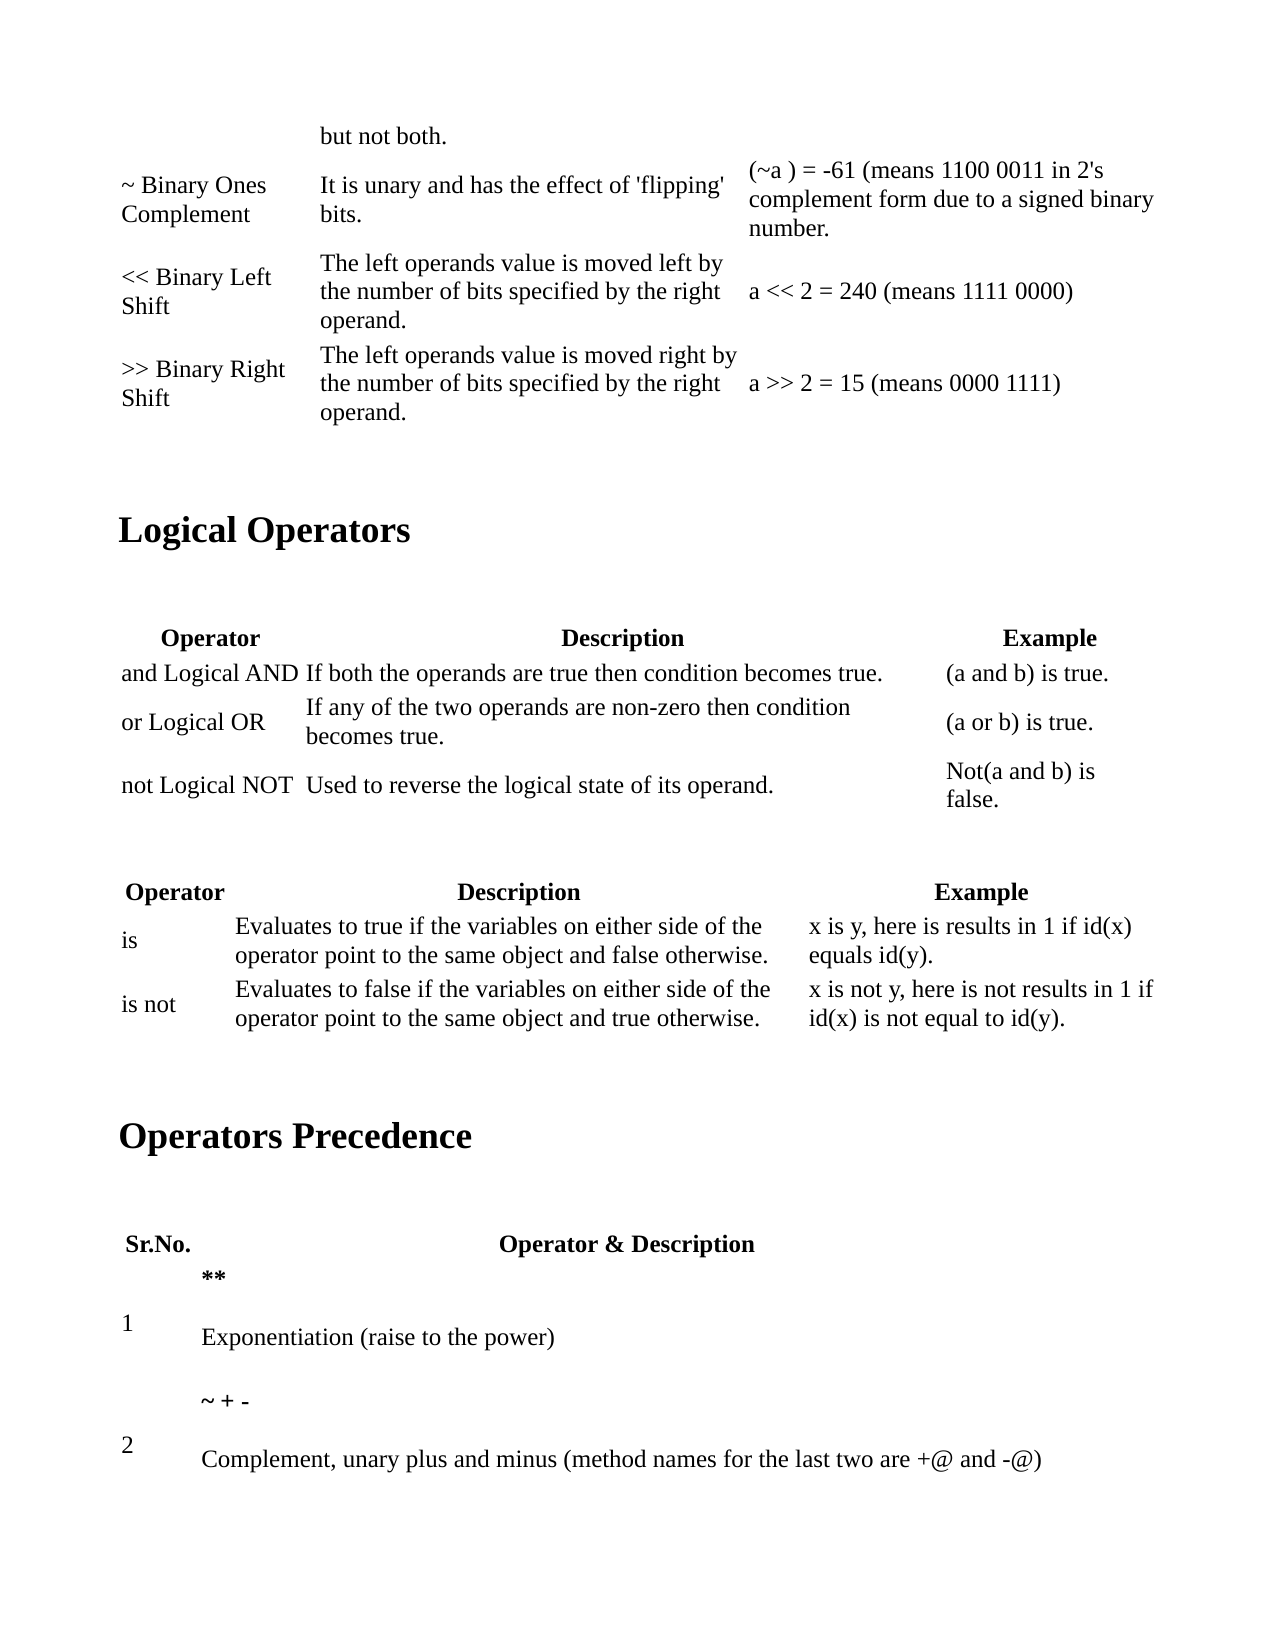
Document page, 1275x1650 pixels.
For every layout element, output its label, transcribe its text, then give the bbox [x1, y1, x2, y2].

table_header Example [806, 874, 1157, 908]
table_cell Used to reverse the logical state of its operand. [303, 753, 943, 816]
table_cell a >> 2 = 15 (means 0000 1111) [746, 337, 1157, 429]
table_cell ~ Binary Ones Complement [118, 153, 317, 245]
table_header Description [303, 620, 943, 655]
table_header Description [232, 874, 806, 908]
table_cell The left operands value is moved left by the number of bits specified by the right operand. [317, 245, 746, 337]
table_cell (a or b) is true. [943, 690, 1157, 753]
table_header Operator [118, 874, 232, 908]
table_cell 1 [118, 1261, 198, 1383]
table_cell 2 [118, 1383, 198, 1506]
table_header Sr.No. [118, 1226, 198, 1261]
subtitle Operators Precedence [118, 1113, 1157, 1156]
table_cell [746, 118, 1157, 153]
table_cell is not [118, 972, 232, 1035]
table_cell It is unary and has the effect of 'flipping' bits. [317, 153, 746, 245]
table_cell x is not y, here is not results in 1 if id(x) is not equal to id(y). [806, 972, 1157, 1035]
table_cell (~a ) = -61 (means 1100 0011 in 2's complement form due to a signed binary number. [746, 153, 1157, 245]
table_cell If any of the two operands are non-zero then condition becomes true. [303, 690, 943, 753]
table_cell << Binary Left Shift [118, 245, 317, 337]
table_cell x is y, here is results in 1 if id(x) equals id(y). [806, 908, 1157, 972]
table_cell is [118, 908, 232, 972]
table_cell ** Exponentiation (raise to the power) [198, 1261, 1055, 1383]
table_cell Evaluates to true if the variables on either side of the operator point to the same object and false otherwise. [232, 908, 806, 972]
table_cell Evaluates to false if the variables on either side of the operator point to the same object and true otherwise. [232, 972, 806, 1035]
table_header Example [943, 620, 1157, 655]
table_cell If both the operands are true then condition becomes true. [303, 655, 943, 689]
table_cell and Logical AND [118, 655, 303, 689]
table_header Operator & Description [198, 1226, 1055, 1261]
table_cell The left operands value is moved right by the number of bits specified by the right operand. [317, 337, 746, 429]
table_cell a << 2 = 240 (means 1111 0000) [746, 245, 1157, 337]
table_header Operator [118, 620, 303, 655]
table_cell >> Binary Right Shift [118, 337, 317, 429]
table_cell (a and b) is true. [943, 655, 1157, 689]
table_cell but not both. [317, 118, 746, 153]
subtitle Logical Operators [118, 507, 1157, 550]
table_cell or Logical OR [118, 690, 303, 753]
table_cell [118, 118, 317, 153]
table_cell ~ + - Complement, unary plus and minus (method names for the last two are +@ and -@) [198, 1383, 1055, 1506]
table_cell not Logical NOT [118, 753, 303, 816]
table_cell Not(a and b) is false. [943, 753, 1157, 816]
